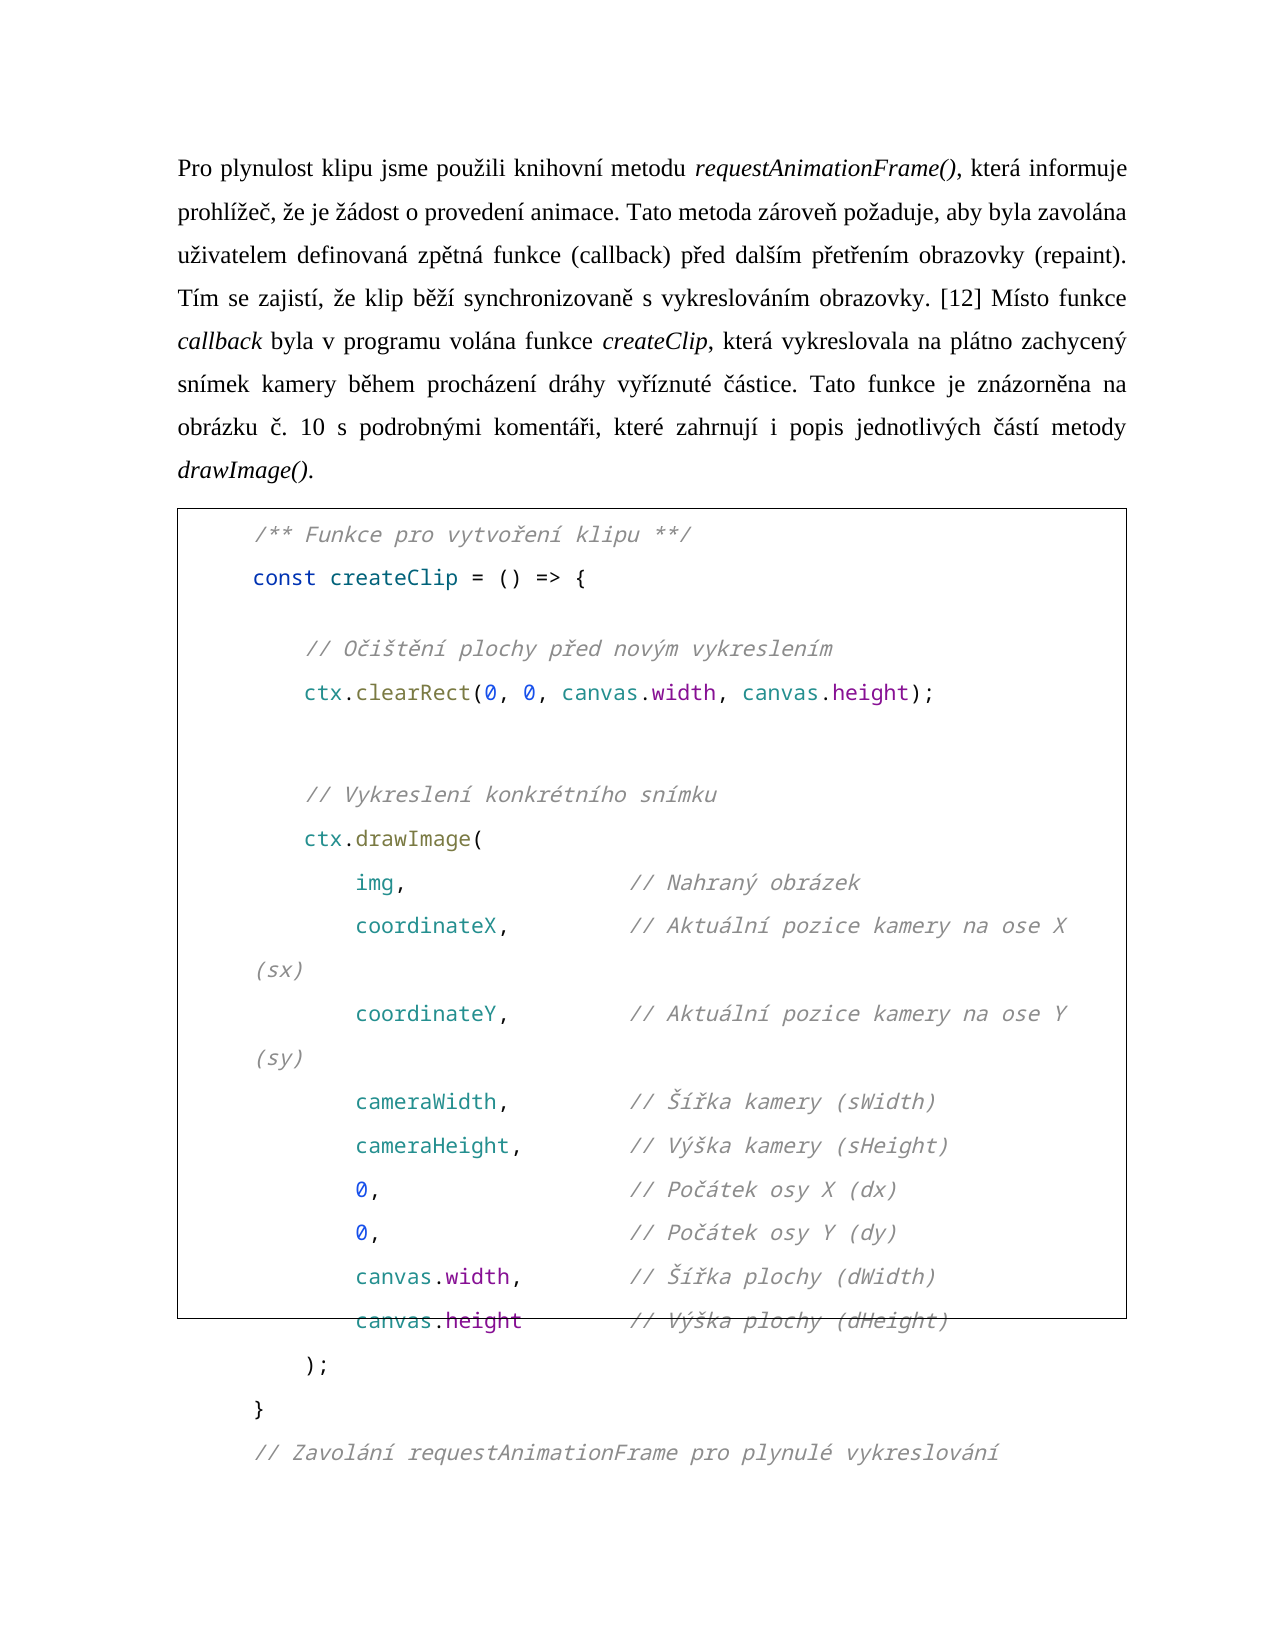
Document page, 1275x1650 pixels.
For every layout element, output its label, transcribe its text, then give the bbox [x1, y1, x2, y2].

text Pro plynulost klipu jsme použili knihovní metodu requestAnimationFrame(), která informuje prohlížeč, že je žádost o provedení animace. Tato metoda zároveň požaduje, aby byla zavolána uživatelem definovaná zpětná funkce (callback) před dalším přetřením obrazovky (repaint). Tím se zajistí, že klip běží synchronizovaně s vykreslováním obrazovky. [12] Místo funkce callback byla v programu volána funkce createClip, která vykreslovala na plátno zachycený snímek kamery během procházení dráhy vyříznuté částice. Tato funkce je znázorněna na obrázku č. 10 s podrobnými komentáři, které zahrnují i popis jednotlivých částí metody drawImage(). [177, 153, 1127, 484]
text // Vykreslení konkrétního snímku ctx.drawImage( img, // Nahraný obrázek coordinateX, // Aktuální pozice kamery na ose X (sx) coordinateY, // Aktuální pozice kamery na ose Y (sy) cameraWidth, // Šířka kamery (sWidth) cameraHeight, // Výška kamery (sHeight) 0, // Počátek osy X (dx) 0, // Počátek osy Y (dy) canvas.width, // Šířka plochy (dWidth) canvas.height // Výška plochy (dHeight) ); } [252, 736, 1126, 1318]
text /** Funkce pro vytvoření klipu **/ const createClip = () => { [178, 519, 1126, 592]
text // Očištění plochy před novým vykreslením ctx.clearRect(0, 0, canvas.width, canvas.height); [252, 633, 1126, 706]
text // Vykreslení konkrétního snímku ctx.drawImage( img, // Nahraný obrázek coordinateX, // Aktuální pozice kamery na ose X (sx) coordinateY, // Aktuální pozice kamery na ose Y (sy) cameraWidth, // Šířka kamery (sWidth) cameraHeight, // Výška kamery (sHeight) 0, // Počátek osy X (dx) 0, // Počátek osy Y (dy) canvas.width, // Šířka plochy (dWidth) canvas.height // Výška plochy (dHeight) ); } [252, 1319, 1127, 1423]
text // Zavolání requestAnimationFrame pro plynulé vykreslování [252, 1437, 1127, 1466]
